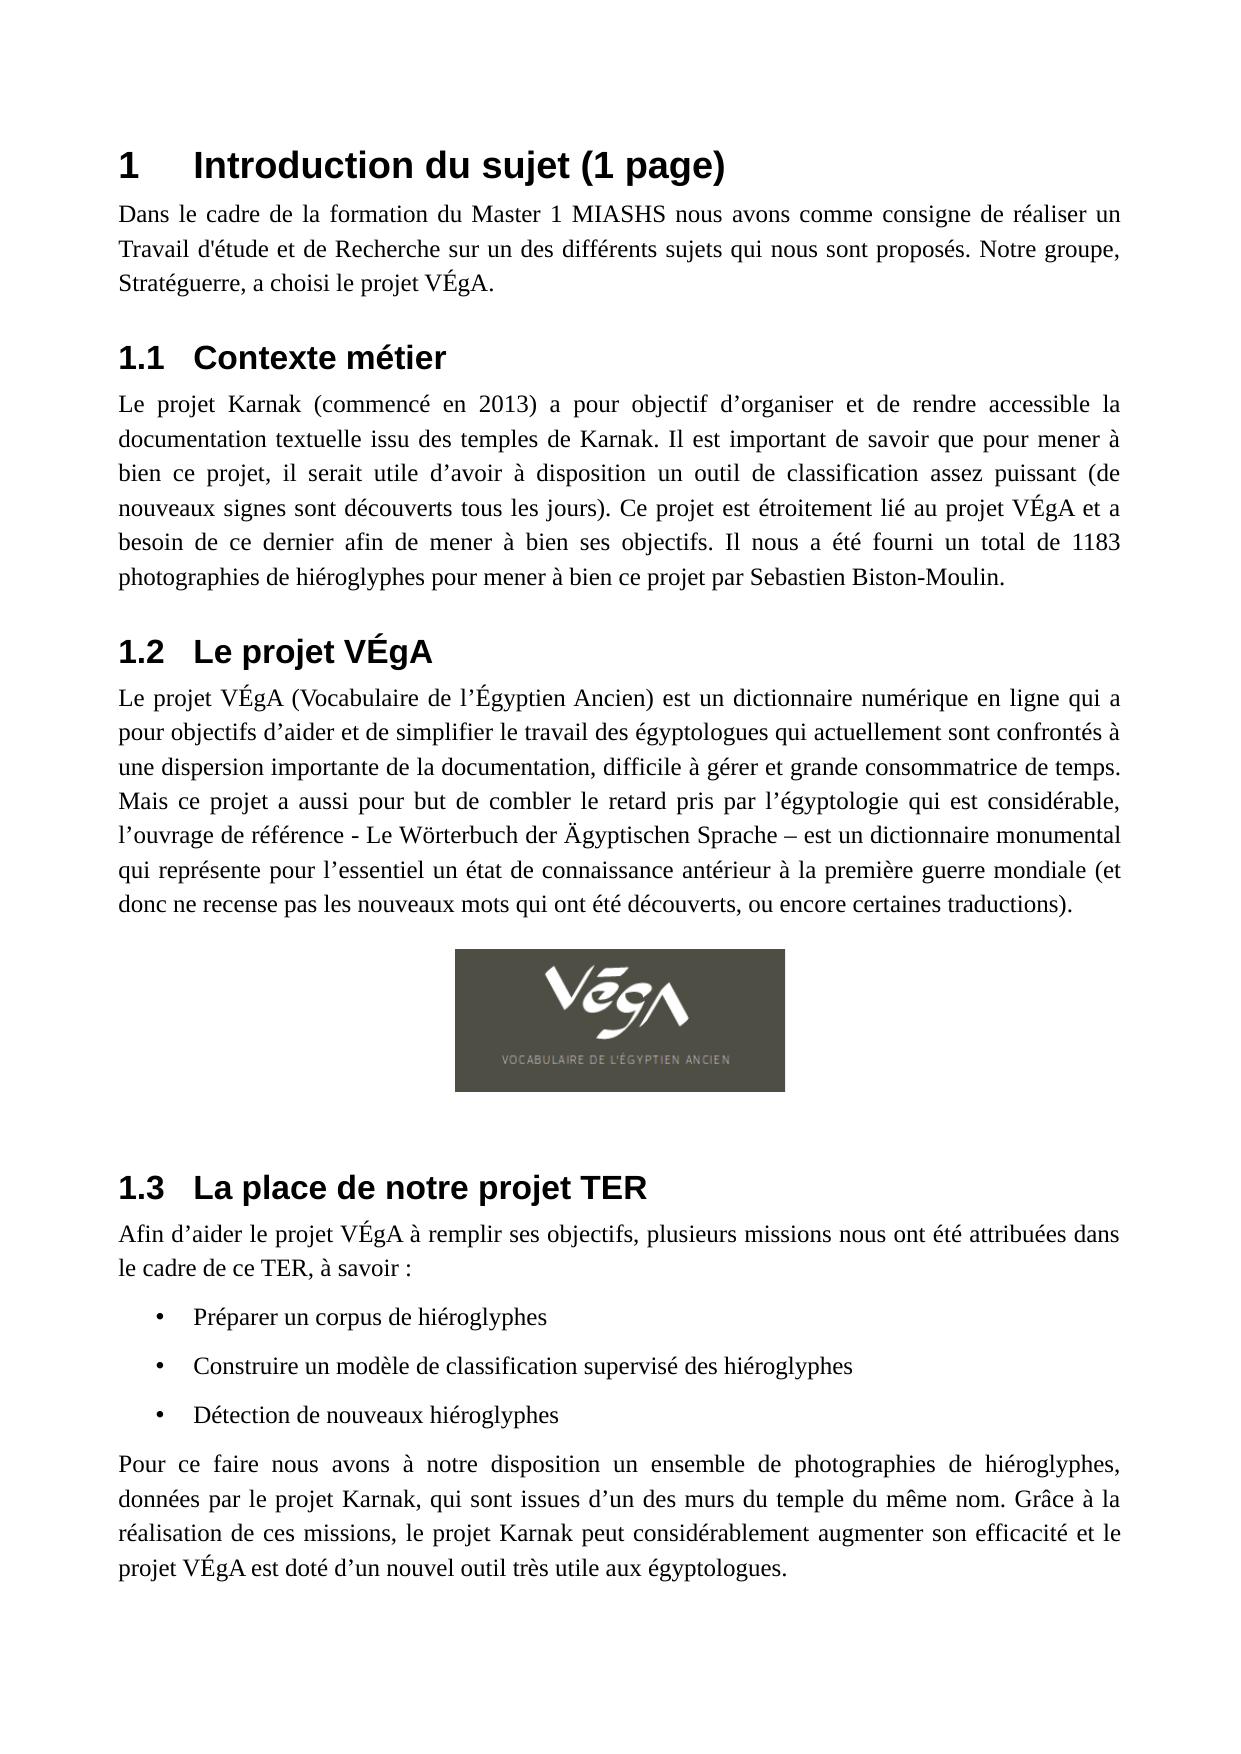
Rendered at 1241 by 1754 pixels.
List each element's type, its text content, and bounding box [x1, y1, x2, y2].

subtitle Contexte métier [118, 338, 1122, 377]
text Le projet VÉgA (Vocabulaire de l’Égyptien Ancien) est un dictionnaire numérique en ligne qui a pour objectifs d’aider et de simplifier le travail des égyptologues qui actuellement sont confrontés à une dispersion importante de la documentation, difficile à gérer et grande consommatrice de temps. Mais ce projet a aussi pour but de combler le retard pris par l’égyptologie qui est considérable, l’ouvrage de référence - Le Wörterbuch der Ägyptischen Sprache – est un dictionnaire monumental qui représente pour l’essentiel un état de connaissance antérieur à la première guerre mondiale (et donc ne recense pas les nouveaux mots qui ont été découverts, ou encore certaines traductions). [118, 683, 1122, 918]
text Dans le cadre de la formation du Master 1 MIASHS nous avons comme consigne de réaliser un Travail d'étude et de Recherche sur un des différents sujets qui nous sont proposés. Notre groupe, Stratéguerre, a choisi le projet VÉgA. [118, 199, 1122, 297]
text Afin d’aider le projet VÉgA à remplir ses objectifs, plusieurs missions nous ont été attribuées dans le cadre de ce TER, à savoir : [118, 1219, 1122, 1282]
list Préparer un corpus de hiéroglyphes [156, 1302, 1122, 1331]
text Le projet Karnak (commencé en 2013) a pour objectif d’organiser et de rendre accessible la documentation textuelle issu des temples de Karnak. Il est important de savoir que pour mener à bien ce projet, il serait utile d’avoir à disposition un outil de classification assez puissant (de nouveaux signes sont découverts tous les jours). Ce projet est étroitement lié au projet VÉgA et a besoin de ce dernier afin de mener à bien ses objectifs. Il nous a été fourni un total de 1183 photographies de hiéroglyphes pour mener à bien ce projet par Sebastien Biston-Moulin. [118, 389, 1122, 590]
subtitle Introduction du sujet (1 page) [118, 143, 1122, 187]
subtitle La place de notre projet TER [118, 1167, 1122, 1206]
subtitle Le projet VÉgA [118, 632, 1122, 670]
picture [455, 949, 786, 1092]
list Construire un modèle de classification supervisé des hiéroglyphes [156, 1351, 1122, 1380]
list Détection de nouveaux hiéroglyphes [156, 1400, 1122, 1429]
text Pour ce faire nous avons à notre disposition un ensemble de photographies de hiéroglyphes, données par le projet Karnak, qui sont issues d’un des murs du temple du même nom. Grâce à la réalisation de ces missions, le projet Karnak peut considérablement augmenter son efficacité et le projet VÉgA est doté d’un nouvel outil très utile aux égyptologues. [118, 1449, 1122, 1582]
